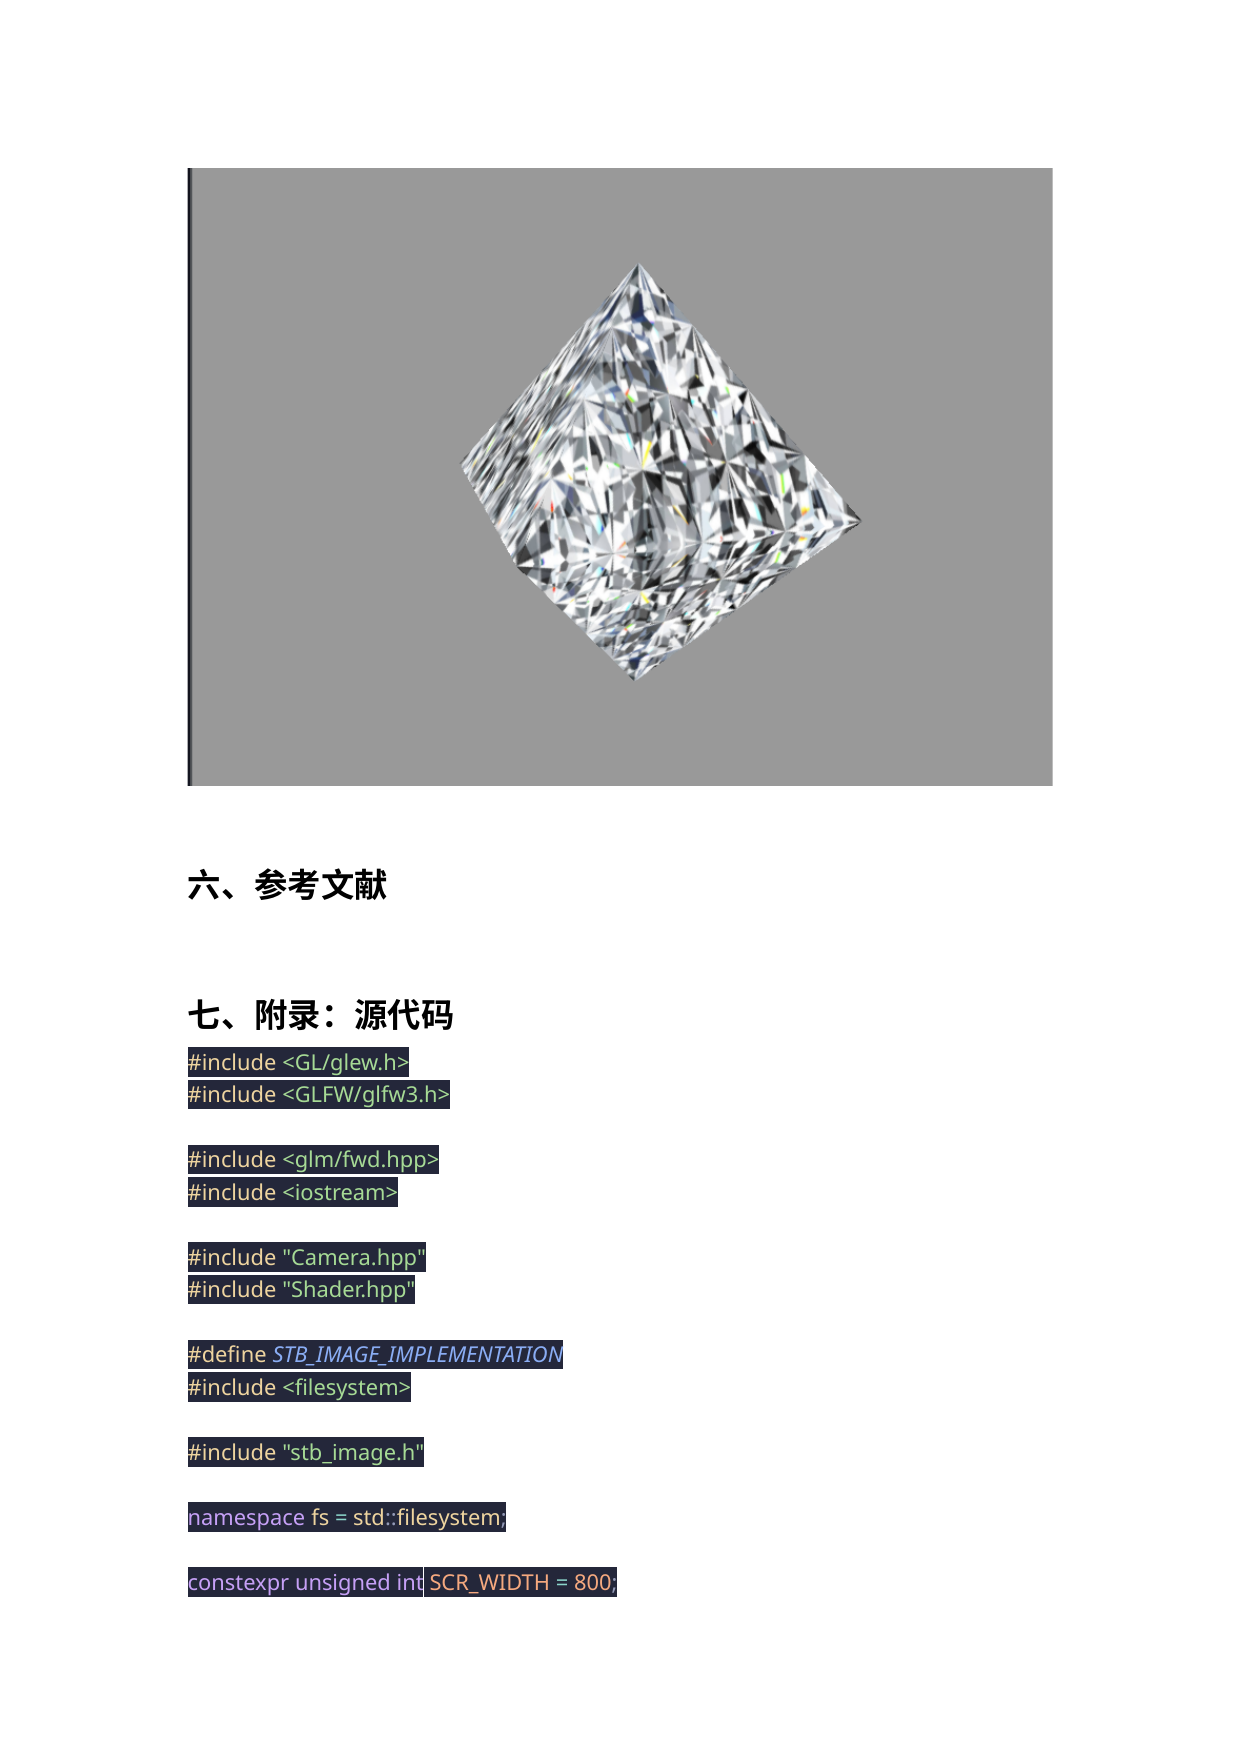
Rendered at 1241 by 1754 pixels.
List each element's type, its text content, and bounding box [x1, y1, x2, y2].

text #include "Shader.hpp" [187, 1273, 1053, 1306]
text #include <filesystem> [187, 1371, 1053, 1403]
text 七、附录：源代码 [187, 981, 1053, 1046]
text #include <glm/fwd.hpp> [187, 1143, 1053, 1176]
text #define STB_IMAGE_IMPLEMENTATION [187, 1338, 1053, 1371]
text #include <GL/glew.h> [187, 1046, 1053, 1078]
text #include "Camera.hpp" [187, 1241, 1053, 1273]
text constexpr unsigned int SCR_WIDTH = 800; [187, 1566, 1053, 1598]
text #include "stb_image.h" [187, 1436, 1053, 1468]
picture [187, 168, 1053, 786]
text namespace fs = std::filesystem; [187, 1501, 1053, 1533]
text #include <iostream> [187, 1176, 1053, 1208]
text #include <GLFW/glfw3.h> [187, 1078, 1053, 1111]
list 六、参考文献 [187, 851, 1053, 916]
